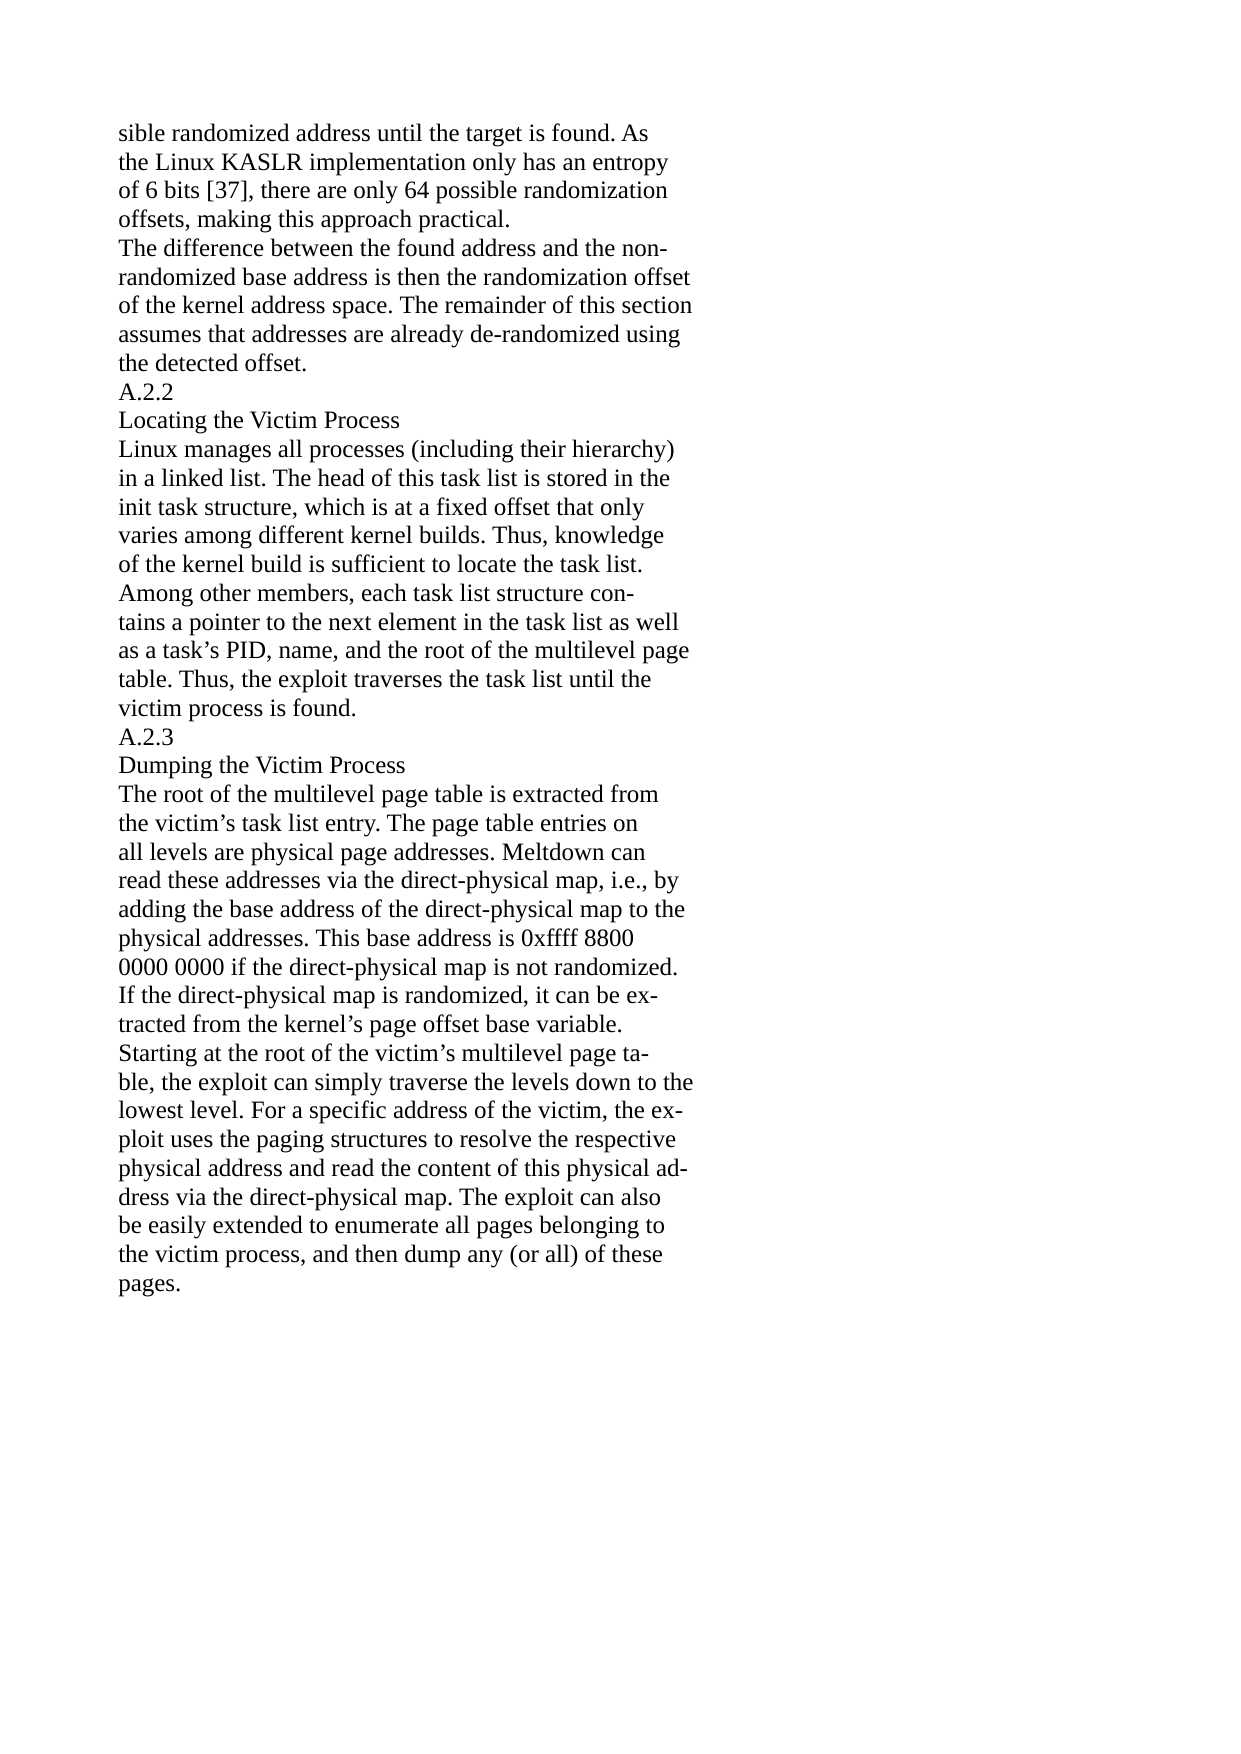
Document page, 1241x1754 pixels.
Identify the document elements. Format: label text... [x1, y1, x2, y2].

text sible randomized address until the target is found. As [118, 118, 1122, 147]
text If the direct-physical map is randomized, it can be ex- [118, 981, 1122, 1009]
text the Linux KASLR implementation only has an entropy [118, 147, 1122, 176]
text The root of the multilevel page table is extracted from [118, 779, 1122, 808]
text victim process is found. [118, 693, 1122, 722]
text lowest level. For a specific address of the victim, the ex- [118, 1096, 1122, 1124]
text in a linked list. The head of this task list is stored in the [118, 463, 1122, 492]
text of 6 bits [37], there are only 64 possible randomization [118, 176, 1122, 204]
text varies among different kernel builds. Thus, knowledge [118, 521, 1122, 549]
text Dumping the Victim Process [118, 751, 1122, 779]
text init task structure, which is at a fixed offset that only [118, 492, 1122, 521]
text adding the base address of the direct-physical map to the [118, 894, 1122, 923]
text the victim’s task list entry. The page table entries on [118, 808, 1122, 837]
text of the kernel build is sufficient to locate the task list. [118, 549, 1122, 578]
text Locating the Victim Process [118, 406, 1122, 434]
text ploit uses the paging structures to resolve the respective [118, 1124, 1122, 1153]
text assumes that addresses are already de-randomized using [118, 319, 1122, 348]
text dress via the direct-physical map. The exploit can also [118, 1182, 1122, 1211]
text Starting at the root of the victim’s multilevel page ta- [118, 1038, 1122, 1067]
text physical addresses. This base address is 0xffff 8800 [118, 923, 1122, 952]
text be easily extended to enumerate all pages belonging to [118, 1211, 1122, 1239]
text A.2.3 [118, 722, 1122, 751]
text read these addresses via the direct-physical map, i.e., by [118, 866, 1122, 894]
text the victim process, and then dump any (or all) of these [118, 1239, 1122, 1268]
text Among other members, each task list structure con- [118, 578, 1122, 607]
text offsets, making this approach practical. [118, 204, 1122, 233]
text 0000 0000 if the direct-physical map is not randomized. [118, 952, 1122, 981]
text physical address and read the content of this physical ad- [118, 1153, 1122, 1182]
text ble, the exploit can simply traverse the levels down to the [118, 1067, 1122, 1096]
text tracted from the kernel’s page offset base variable. [118, 1009, 1122, 1038]
text table. Thus, the exploit traverses the task list until the [118, 664, 1122, 693]
text all levels are physical page addresses. Meltdown can [118, 837, 1122, 866]
text randomized base address is then the randomization offset [118, 262, 1122, 291]
text pages. [118, 1268, 1122, 1297]
text as a task’s PID, name, and the root of the multilevel page [118, 636, 1122, 664]
text tains a pointer to the next element in the task list as well [118, 607, 1122, 636]
text A.2.2 [118, 377, 1122, 406]
text The difference between the found address and the non- [118, 233, 1122, 262]
text Linux manages all processes (including their hierarchy) [118, 434, 1122, 463]
text of the kernel address space. The remainder of this section [118, 291, 1122, 319]
text the detected offset. [118, 348, 1122, 377]
